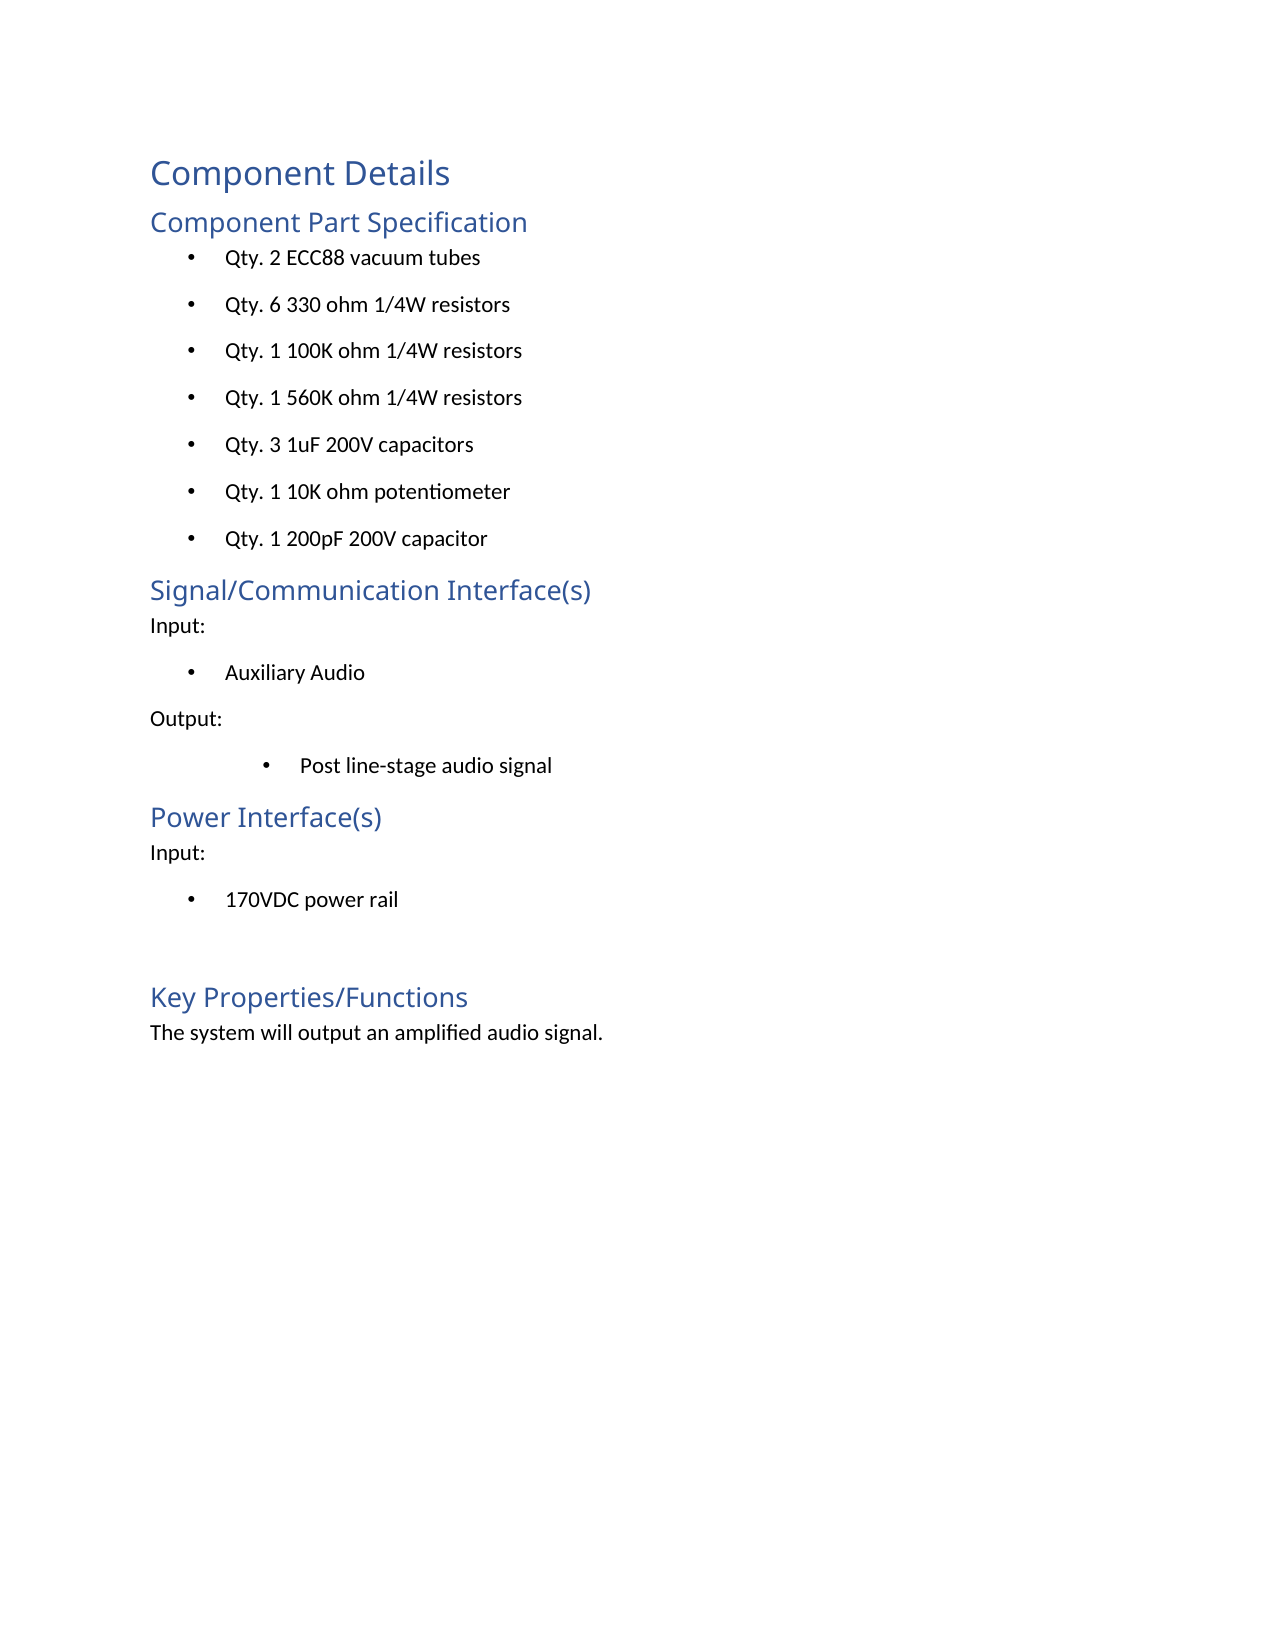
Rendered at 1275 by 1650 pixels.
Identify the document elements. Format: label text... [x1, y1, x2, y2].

list Qty. 1 100K ohm 1/4W resistors [187, 337, 1125, 365]
list Auxiliary Audio [187, 658, 1125, 686]
subtitle Component Details [150, 150, 1125, 195]
list Qty. 1 560K ohm 1/4W resistors [187, 383, 1125, 412]
text Output: [150, 704, 1125, 733]
list Qty. 3 1uF 200V capacitors [187, 430, 1125, 458]
subtitle Signal/Communication Interface(s) [150, 571, 1125, 608]
list 170VDC power rail [187, 885, 1125, 913]
list Qty. 6 330 ohm 1/4W resistors [187, 290, 1125, 318]
text Input: [150, 838, 1125, 866]
subtitle Power Interface(s) [150, 798, 1125, 835]
text Input: [150, 611, 1125, 639]
list Post line-stage audio signal [262, 751, 1125, 779]
subtitle Key Properties/Functions [150, 979, 1125, 1016]
list Qty. 1 10K ohm potentiometer [187, 477, 1125, 505]
text The system will output an amplified audio signal. [150, 1018, 1125, 1047]
subtitle Component Part Specification [150, 203, 1125, 240]
list Qty. 1 200pF 200V capacitor [187, 524, 1125, 552]
list Qty. 2 ECC88 vacuum tubes [187, 243, 1125, 271]
